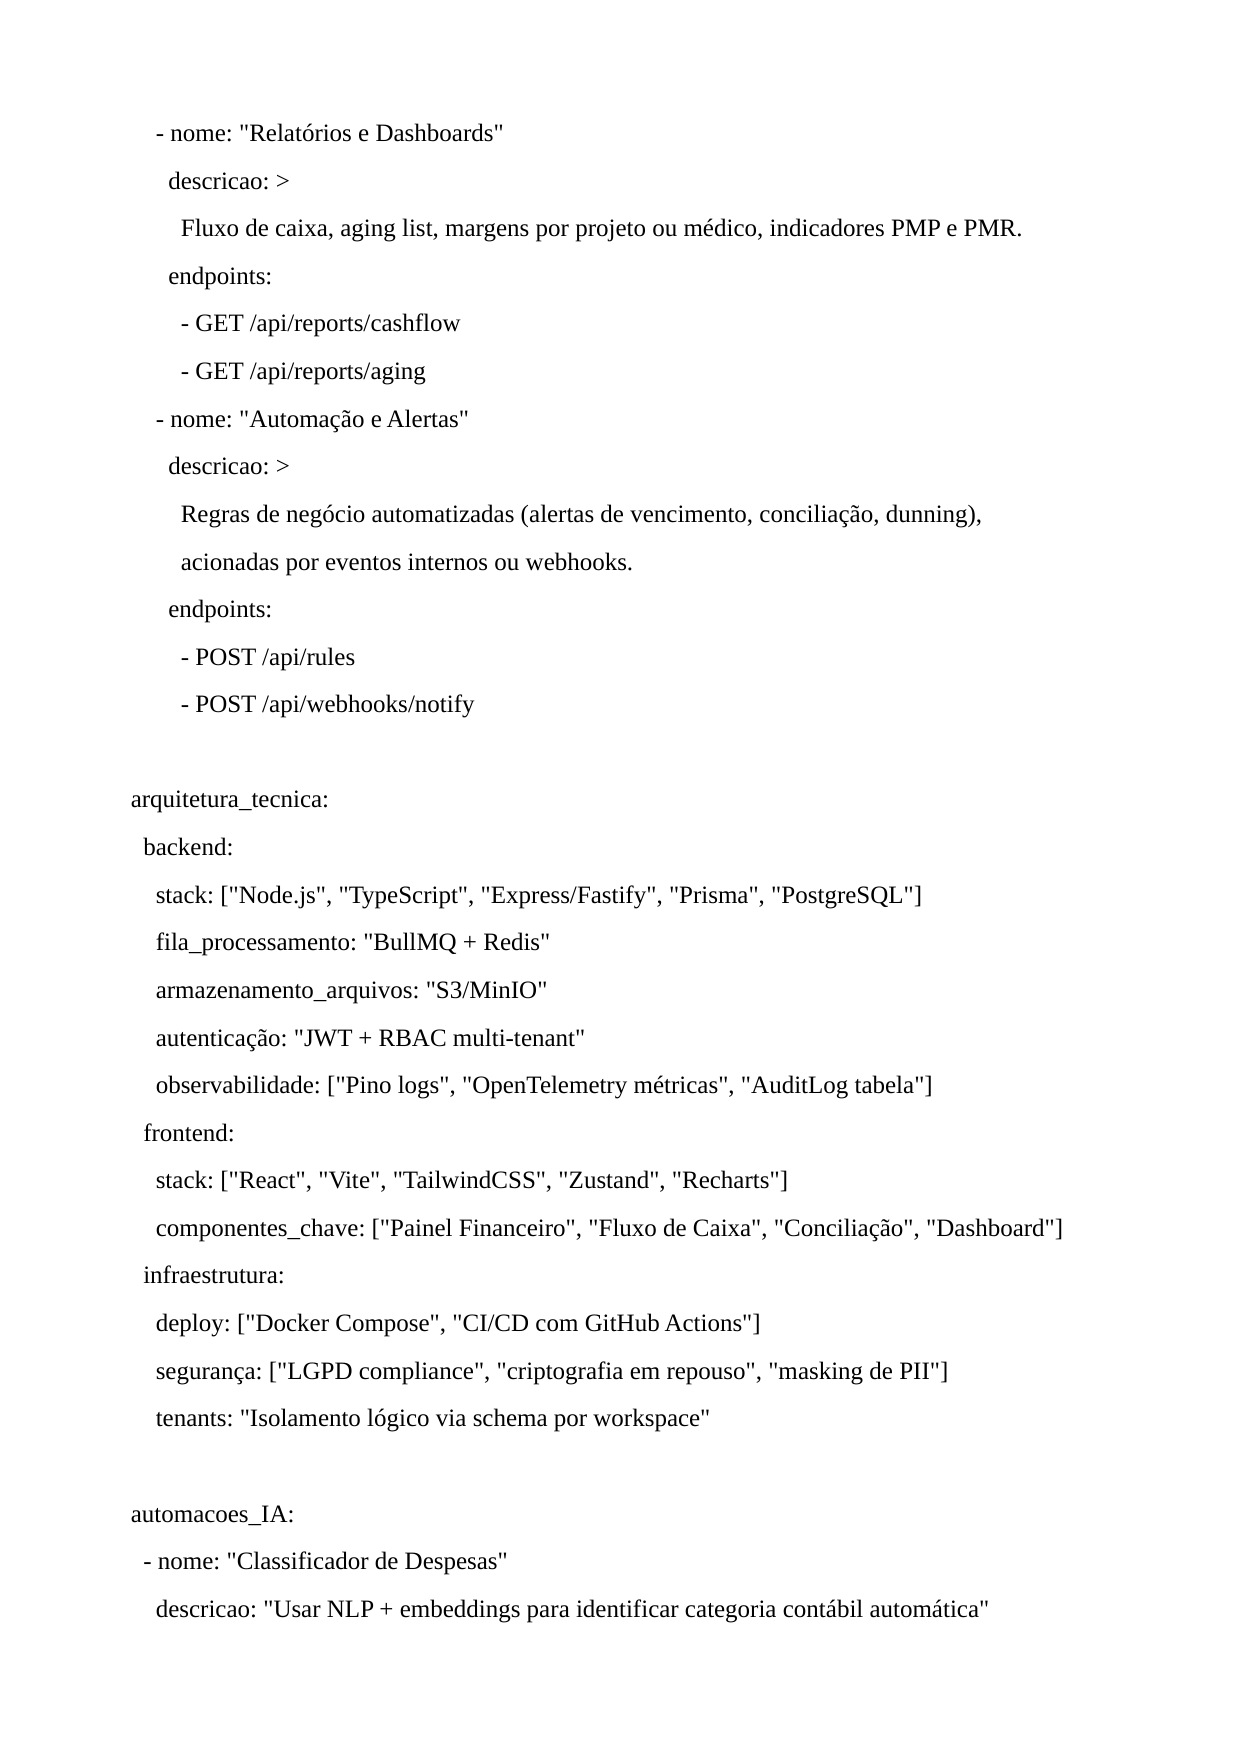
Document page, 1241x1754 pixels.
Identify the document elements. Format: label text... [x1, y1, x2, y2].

text fila_processamento: "BullMQ + Redis" [118, 927, 1122, 956]
text Regras de negócio automatizadas (alertas de vencimento, conciliação, dunning), [118, 499, 1122, 528]
text infraestrutura: [118, 1261, 1122, 1289]
text endpoints: [118, 261, 1122, 290]
text - nome: "Relatórios e Dashboards" [118, 118, 1122, 147]
text - nome: "Classificador de Despesas" [118, 1546, 1122, 1575]
text deploy: ["Docker Compose", "CI/CD com GitHub Actions"] [118, 1308, 1122, 1337]
text automacoes_IA: [118, 1499, 1122, 1527]
text endpoints: [118, 594, 1122, 623]
text - GET /api/reports/aging [118, 356, 1122, 385]
text stack: ["React", "Vite", "TailwindCSS", "Zustand", "Recharts"] [118, 1165, 1122, 1194]
text armazenamento_arquivos: "S3/MinIO" [118, 975, 1122, 1004]
text - GET /api/reports/cashflow [118, 308, 1122, 337]
text segurança: ["LGPD compliance", "criptografia em repouso", "masking de PII"] [118, 1356, 1122, 1384]
text Fluxo de caixa, aging list, margens por projeto ou médico, indicadores PMP e PMR. [118, 213, 1122, 242]
text descricao: "Usar NLP + embeddings para identificar categoria contábil automática" [118, 1594, 1122, 1623]
text - nome: "Automação e Alertas" [118, 404, 1122, 432]
text frontend: [118, 1118, 1122, 1147]
text observabilidade: ["Pino logs", "OpenTelemetry métricas", "AuditLog tabela"] [118, 1070, 1122, 1099]
text acionadas por eventos internos ou webhooks. [118, 547, 1122, 575]
text - POST /api/webhooks/notify [118, 689, 1122, 718]
text autenticação: "JWT + RBAC multi-tenant" [118, 1023, 1122, 1051]
text tenants: "Isolamento lógico via schema por workspace" [118, 1403, 1122, 1432]
text stack: ["Node.js", "TypeScript", "Express/Fastify", "Prisma", "PostgreSQL"] [118, 880, 1122, 908]
text arquitetura_tecnica: [118, 784, 1122, 813]
text descricao: > [118, 451, 1122, 480]
text componentes_chave: ["Painel Financeiro", "Fluxo de Caixa", "Conciliação", "Dashboard"] [118, 1213, 1122, 1242]
text descricao: > [118, 166, 1122, 194]
text backend: [118, 832, 1122, 861]
text - POST /api/rules [118, 642, 1122, 671]
